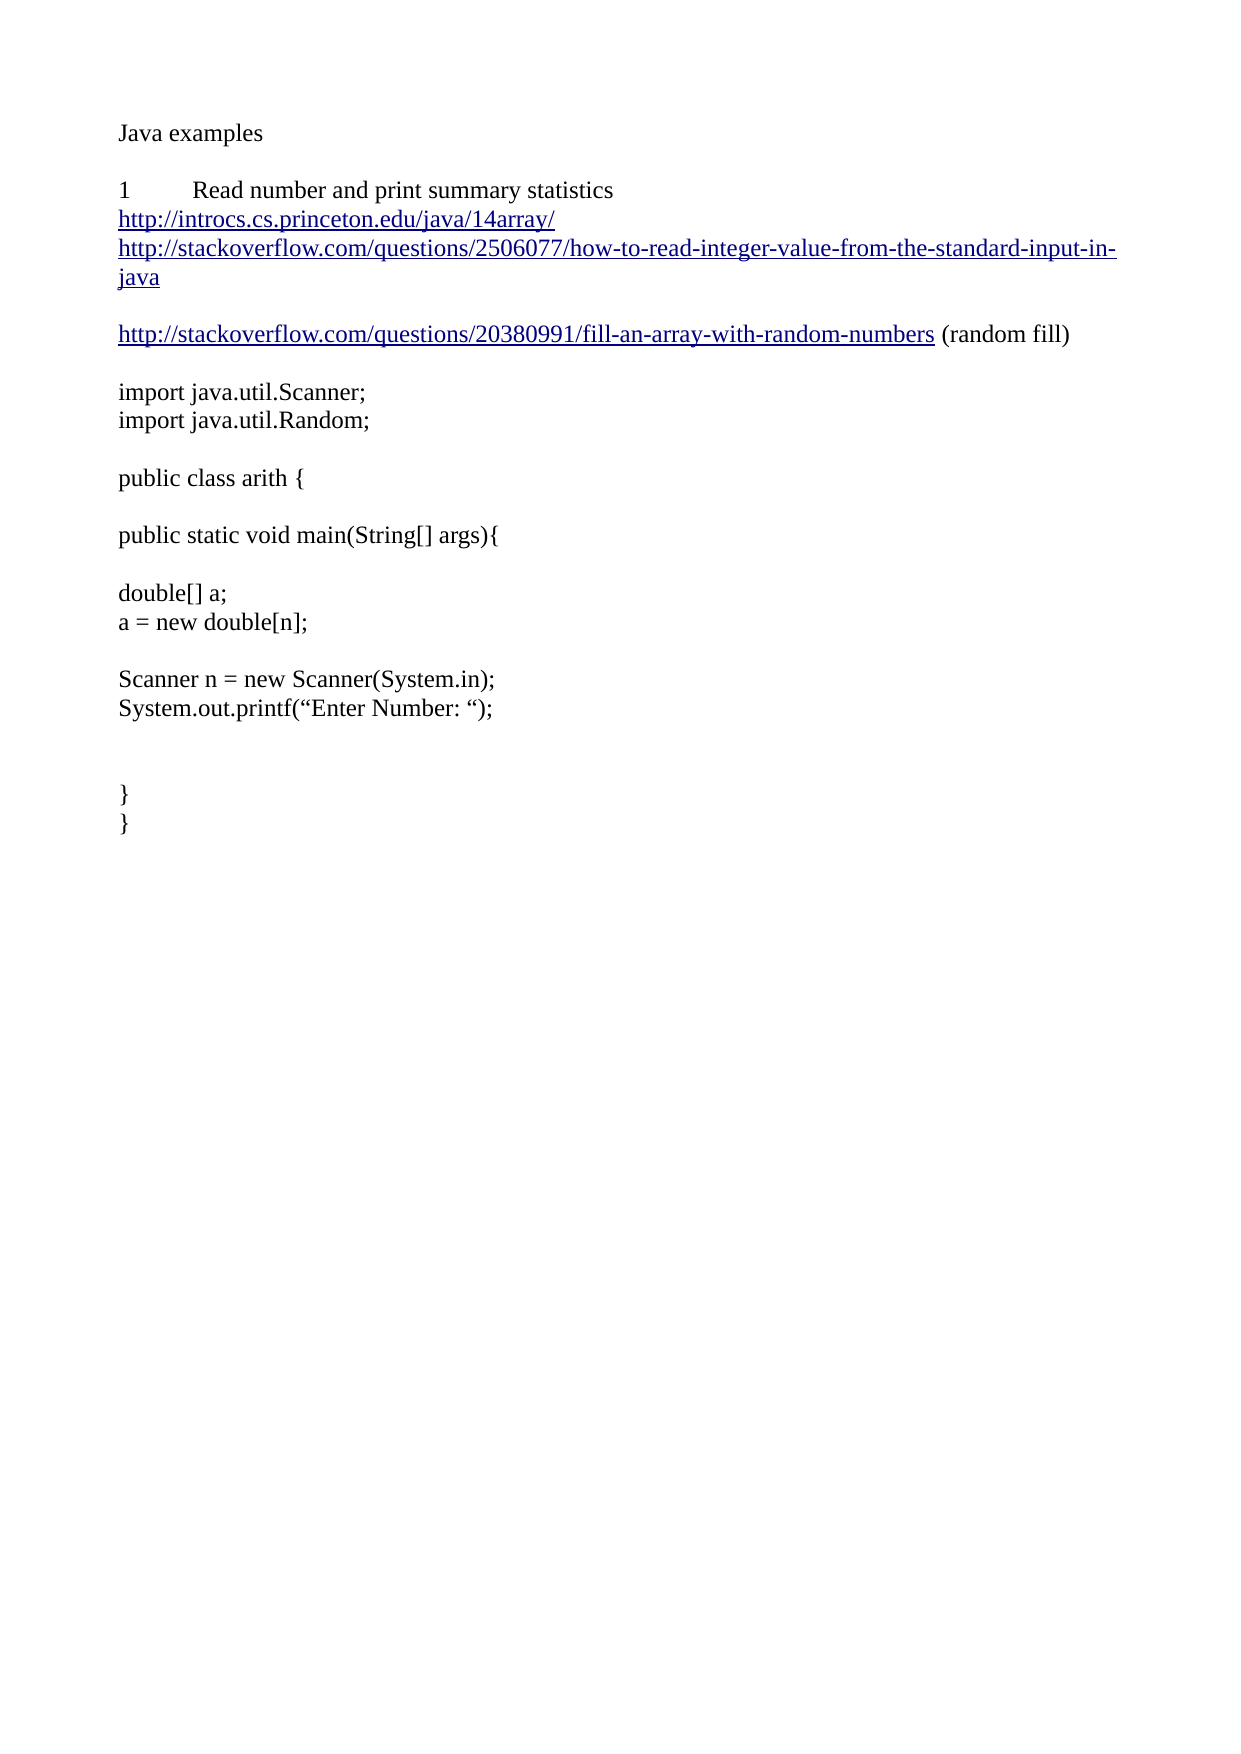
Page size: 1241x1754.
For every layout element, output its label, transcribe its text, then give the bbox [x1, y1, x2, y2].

text http://introcs.cs.princeton.edu/java/14array/ [118, 204, 1122, 233]
text http://stackoverflow.com/questions/20380991/fill-an-array-with-random-numbers (random fill) [118, 319, 1122, 348]
text Java examples [118, 118, 1122, 147]
text } [118, 808, 1122, 837]
text } [118, 779, 1122, 808]
text double[] a; [118, 578, 1122, 607]
text 1 Read number and print summary statistics [118, 176, 1122, 204]
text Scanner n = new Scanner(System.in); [118, 664, 1122, 693]
text System.out.printf(“Enter Number: “); [118, 693, 1122, 722]
text public class arith { [118, 463, 1122, 492]
text a = new double[n]; [118, 607, 1122, 636]
text public static void main(String[] args){ [118, 521, 1122, 549]
text import java.util.Random; [118, 406, 1122, 434]
text import java.util.Scanner; [118, 377, 1122, 406]
text http://stackoverflow.com/questions/2506077/how-to-read-integer-value-from-the-standard-input-in-java [118, 233, 1122, 291]
